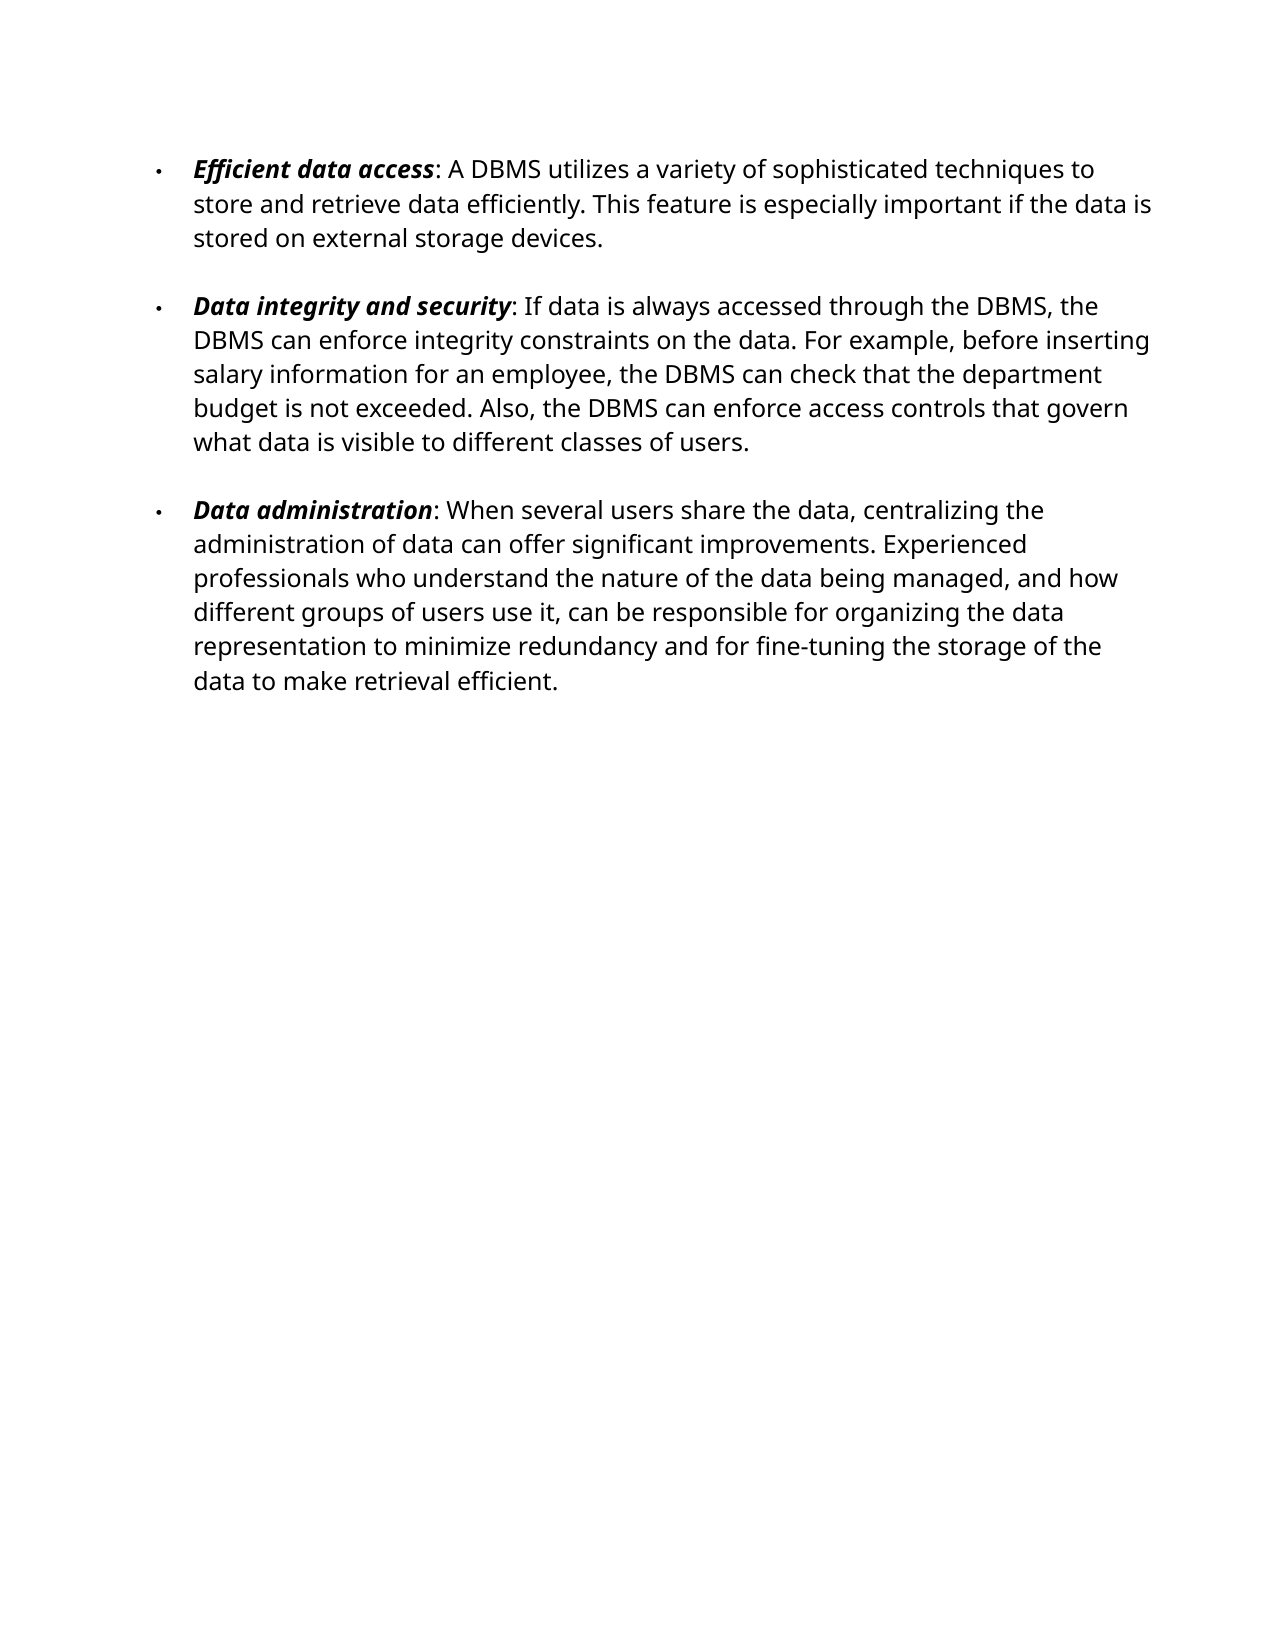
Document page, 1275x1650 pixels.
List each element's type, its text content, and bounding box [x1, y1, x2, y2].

list Data integrity and security: If data is always accessed through the DBMS, the DBMS can enforce integrity constraints on the data. For example, before inserting salary information for an employee, the DBMS can check that the department budget is not exceeded. Also, the DBMS can enforce access controls that govern what data is visible to different classes of users. [156, 288, 1157, 459]
list Efficient data access: A DBMS utilizes a variety of sophisticated techniques to store and retrieve data efficiently. This feature is especially important if the data is stored on external storage devices. [156, 152, 1157, 254]
list Data administration: When several users share the data, centralizing the administration of data can offer significant improvements. Experienced professionals who understand the nature of the data being managed, and how different groups of users use it, can be responsible for organizing the data representation to minimize redundancy and for fine-tuning the storage of the data to make retrieval efficient. [156, 493, 1157, 697]
